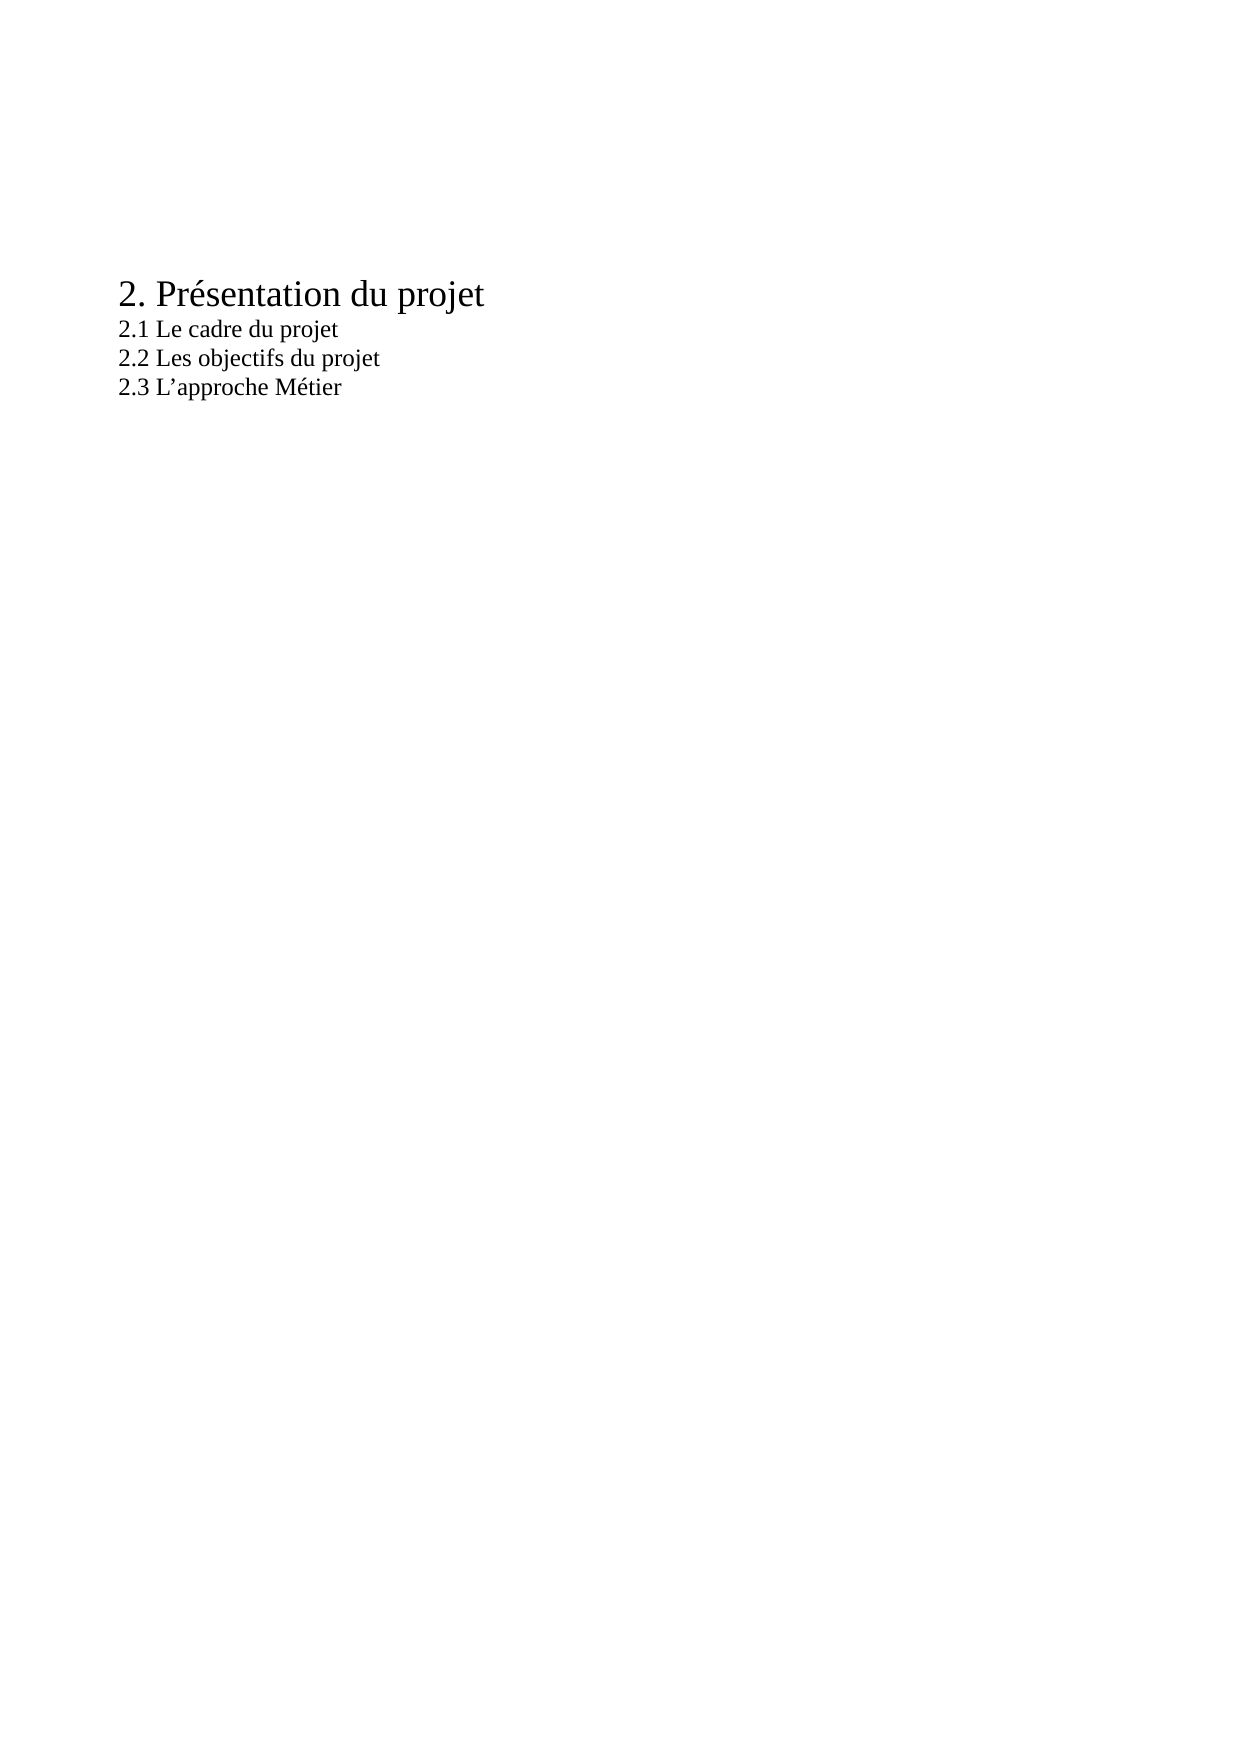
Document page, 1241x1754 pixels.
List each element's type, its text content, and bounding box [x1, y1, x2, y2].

text 2. Présentation du projet [118, 271, 1122, 314]
text 2.2 Les objectifs du projet [118, 343, 1122, 372]
text 2.1 Le cadre du projet [118, 314, 1122, 343]
text 2.3 L’approche Métier [118, 372, 1122, 401]
